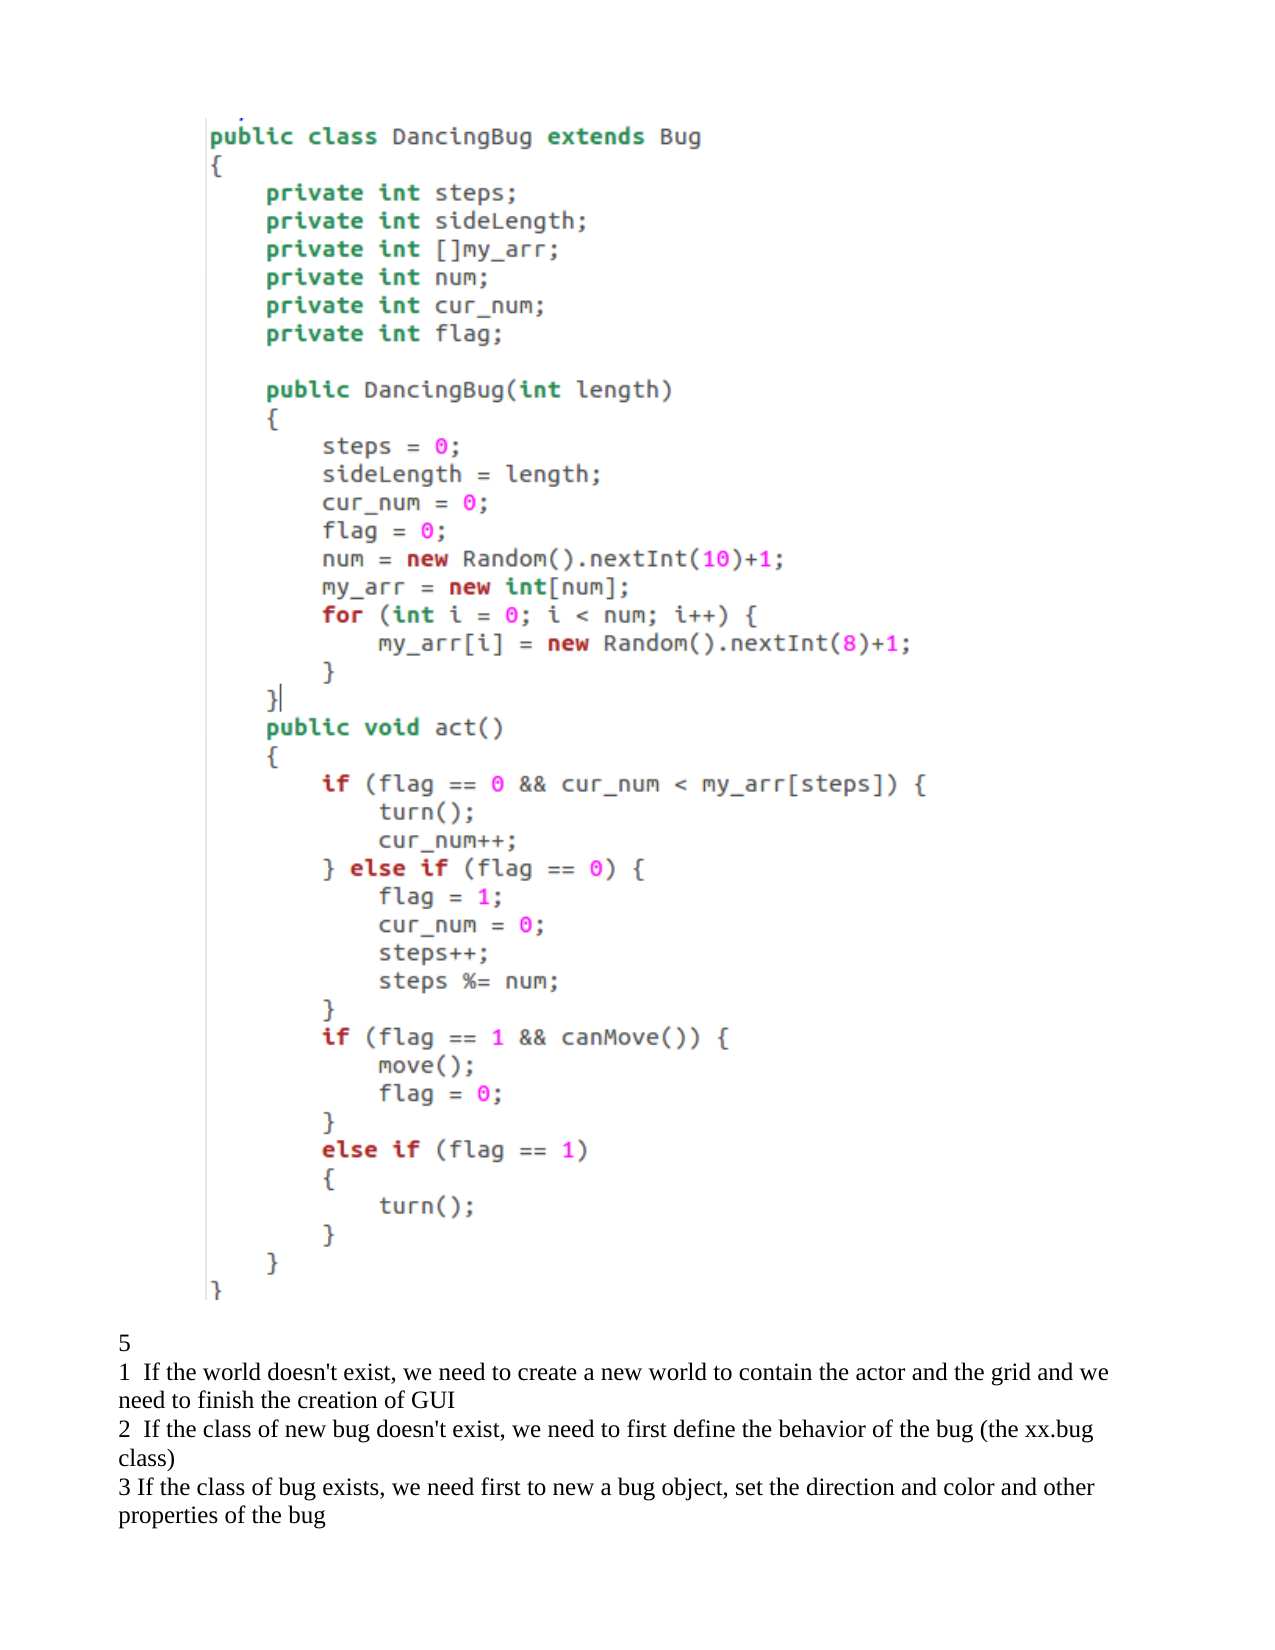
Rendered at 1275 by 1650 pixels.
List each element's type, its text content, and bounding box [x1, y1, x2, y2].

text 1 If the world doesn't exist, we need to create a new world to contain the actor and the grid and we need to finish the creation of GUI [118, 1357, 1157, 1414]
text 5 [118, 1328, 1157, 1357]
text 3 If the class of bug exists, we need first to new a bug object, set the direction and color and other properties of the bug [118, 1472, 1157, 1529]
text 2 If the class of new bug doesn't exist, we need to first define the behavior of the bug (the xx.bug class) [118, 1414, 1157, 1472]
picture [205, 118, 1070, 1300]
